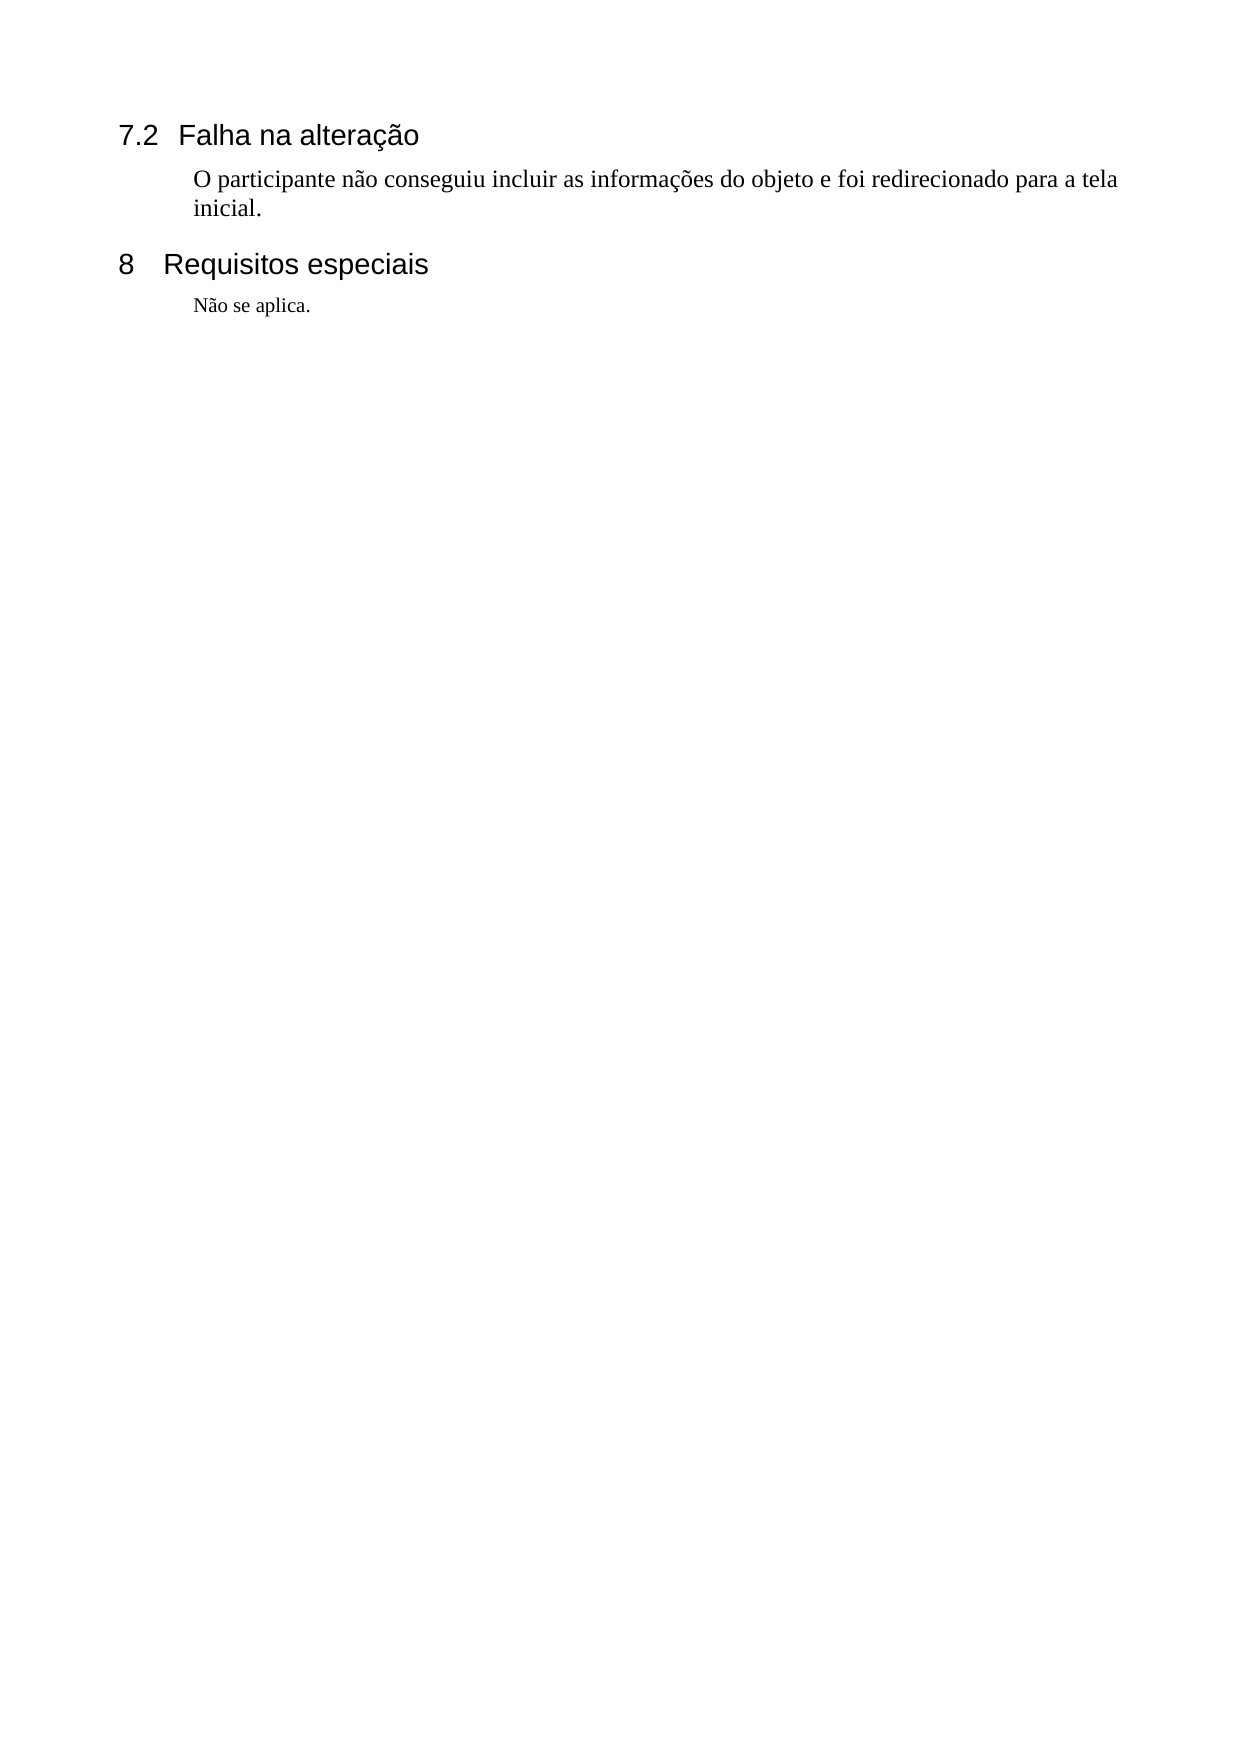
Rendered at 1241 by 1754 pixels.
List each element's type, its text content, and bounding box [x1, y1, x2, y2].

text O participante não conseguiu incluir as informações do objeto e foi redirecionado para a tela inicial. [193, 164, 1122, 222]
subtitle Falha na alteração [118, 118, 1122, 152]
subtitle Requisitos especiais [118, 247, 1122, 280]
text Não se aplica. [193, 293, 1122, 317]
